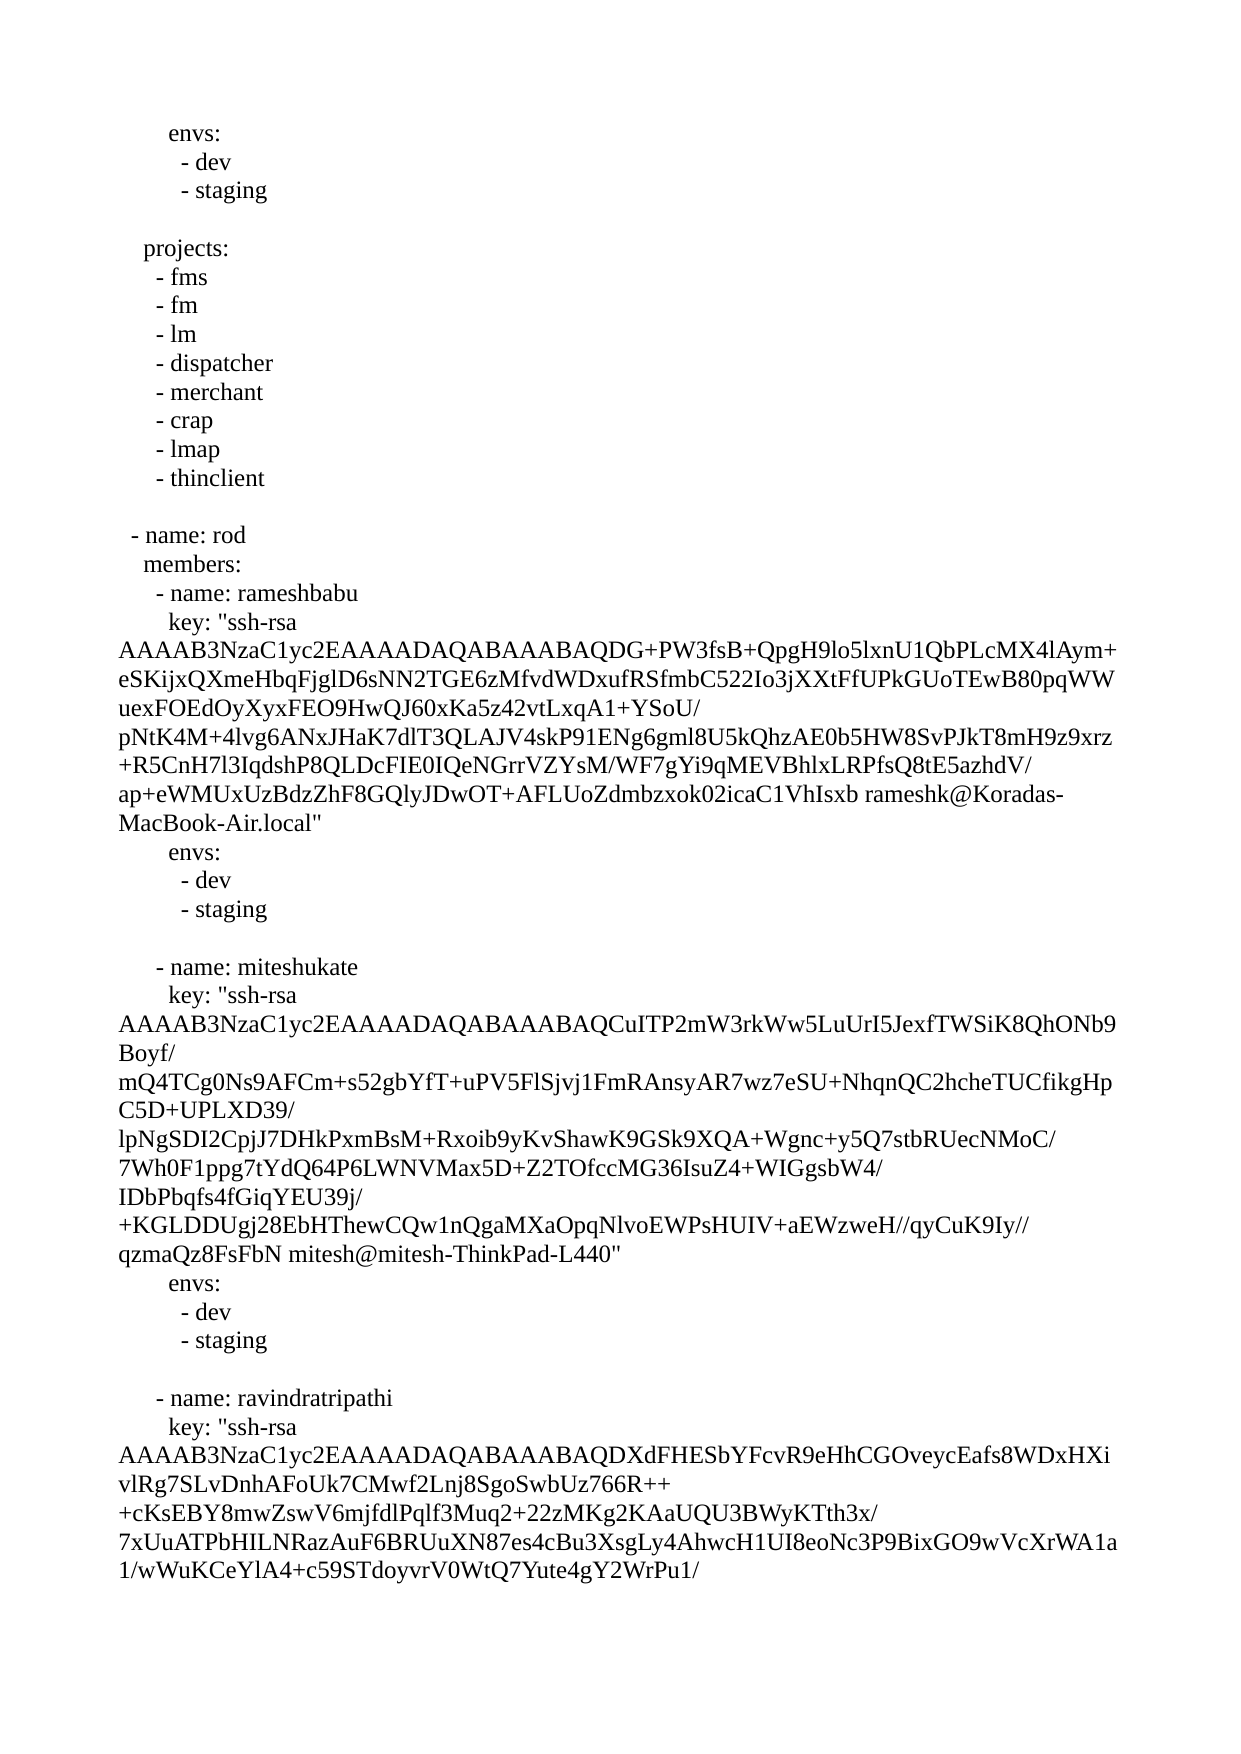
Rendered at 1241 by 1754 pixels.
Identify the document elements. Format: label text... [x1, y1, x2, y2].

text envs: [118, 1268, 1122, 1297]
text - crap [118, 406, 1122, 434]
text - staging [118, 894, 1122, 923]
text - lmap [118, 434, 1122, 463]
text - staging [118, 176, 1122, 204]
text - fms [118, 262, 1122, 291]
text - dev [118, 1297, 1122, 1326]
text - fm [118, 291, 1122, 319]
text - name: rod [118, 521, 1122, 549]
text - merchant [118, 377, 1122, 406]
text - lm [118, 319, 1122, 348]
text envs: [118, 118, 1122, 147]
text envs: [118, 837, 1122, 866]
text key: "ssh-rsa AAAAB3NzaC1yc2EAAAADAQABAAABAQCuITP2mW3rkWw5LuUrI5JexfTWSiK8QhONb9Boyf/mQ4TCg0Ns9AFCm+s52gbYfT+uPV5FlSjvj1FmRAnsyAR7wz7eSU+NhqnQC2hcheTUCfikgHpC5D+UPLXD39/lpNgSDI2CpjJ7DHkPxmBsM+Rxoib9yKvShawK9GSk9XQA+Wgnc+y5Q7stbRUecNMoC/7Wh0F1ppg7tYdQ64P6LWNVMax5D+Z2TOfccMG36IsuZ4+WIGgsbW4/IDbPbqfs4fGiqYEU39j/+KGLDDUgj28EbHThewCQw1nQgaMXaOpqNlvoEWPsHUIV+aEWzweH//qyCuK9Iy//qzmaQz8FsFbN mitesh@mitesh-ThinkPad-L440" [118, 981, 1122, 1268]
text - name: miteshukate [118, 952, 1122, 981]
text key: "ssh-rsa AAAAB3NzaC1yc2EAAAADAQABAAABAQDXdFHESbYFcvR9eHhCGOveycEafs8WDxHXivlRg7SLvDnhAFoUk7CMwf2Lnj8SgoSwbUz766R+++cKsEBY8mwZswV6mjfdlPqlf3Muq2+22zMKg2KAaUQU3BWyKTth3x/7xUuATPbHILNRazAuF6BRUuXN87es4cBu3XsgLy4AhwcH1UI8eoNc3P9BixGO9wVcXrWA1a1/wWuKCeYlA4+c59STdoyvrV0WtQ7Yute4gY2WrPu1/ [118, 1412, 1122, 1584]
text projects: [118, 233, 1122, 262]
text - dispatcher [118, 348, 1122, 377]
text - staging [118, 1326, 1122, 1354]
text - dev [118, 147, 1122, 176]
text key: "ssh-rsa AAAAB3NzaC1yc2EAAAADAQABAAABAQDG+PW3fsB+QpgH9lo5lxnU1QbPLcMX4lAym+eSKijxQXmeHbqFjglD6sNN2TGE6zMfvdWDxufRSfmbC522Io3jXXtFfUPkGUoTEwB80pqWWuexFOEdOyXyxFEO9HwQJ60xKa5z42vtLxqA1+YSoU/pNtK4M+4lvg6ANxJHaK7dlT3QLAJV4skP91ENg6gml8U5kQhzAE0b5HW8SvPJkT8mH9z9xrz+R5CnH7l3IqdshP8QLDcFIE0IQeNGrrVZYsM/WF7gYi9qMEVBhlxLRPfsQ8tE5azhdV/ap+eWMUxUzBdzZhF8GQlyJDwOT+AFLUoZdmbzxok02icaC1VhIsxb rameshk@Koradas-MacBook-Air.local" [118, 607, 1122, 837]
text - thinclient [118, 463, 1122, 492]
text - name: ravindratripathi [118, 1383, 1122, 1412]
text - name: rameshbabu [118, 578, 1122, 607]
text members: [118, 549, 1122, 578]
text - dev [118, 866, 1122, 894]
